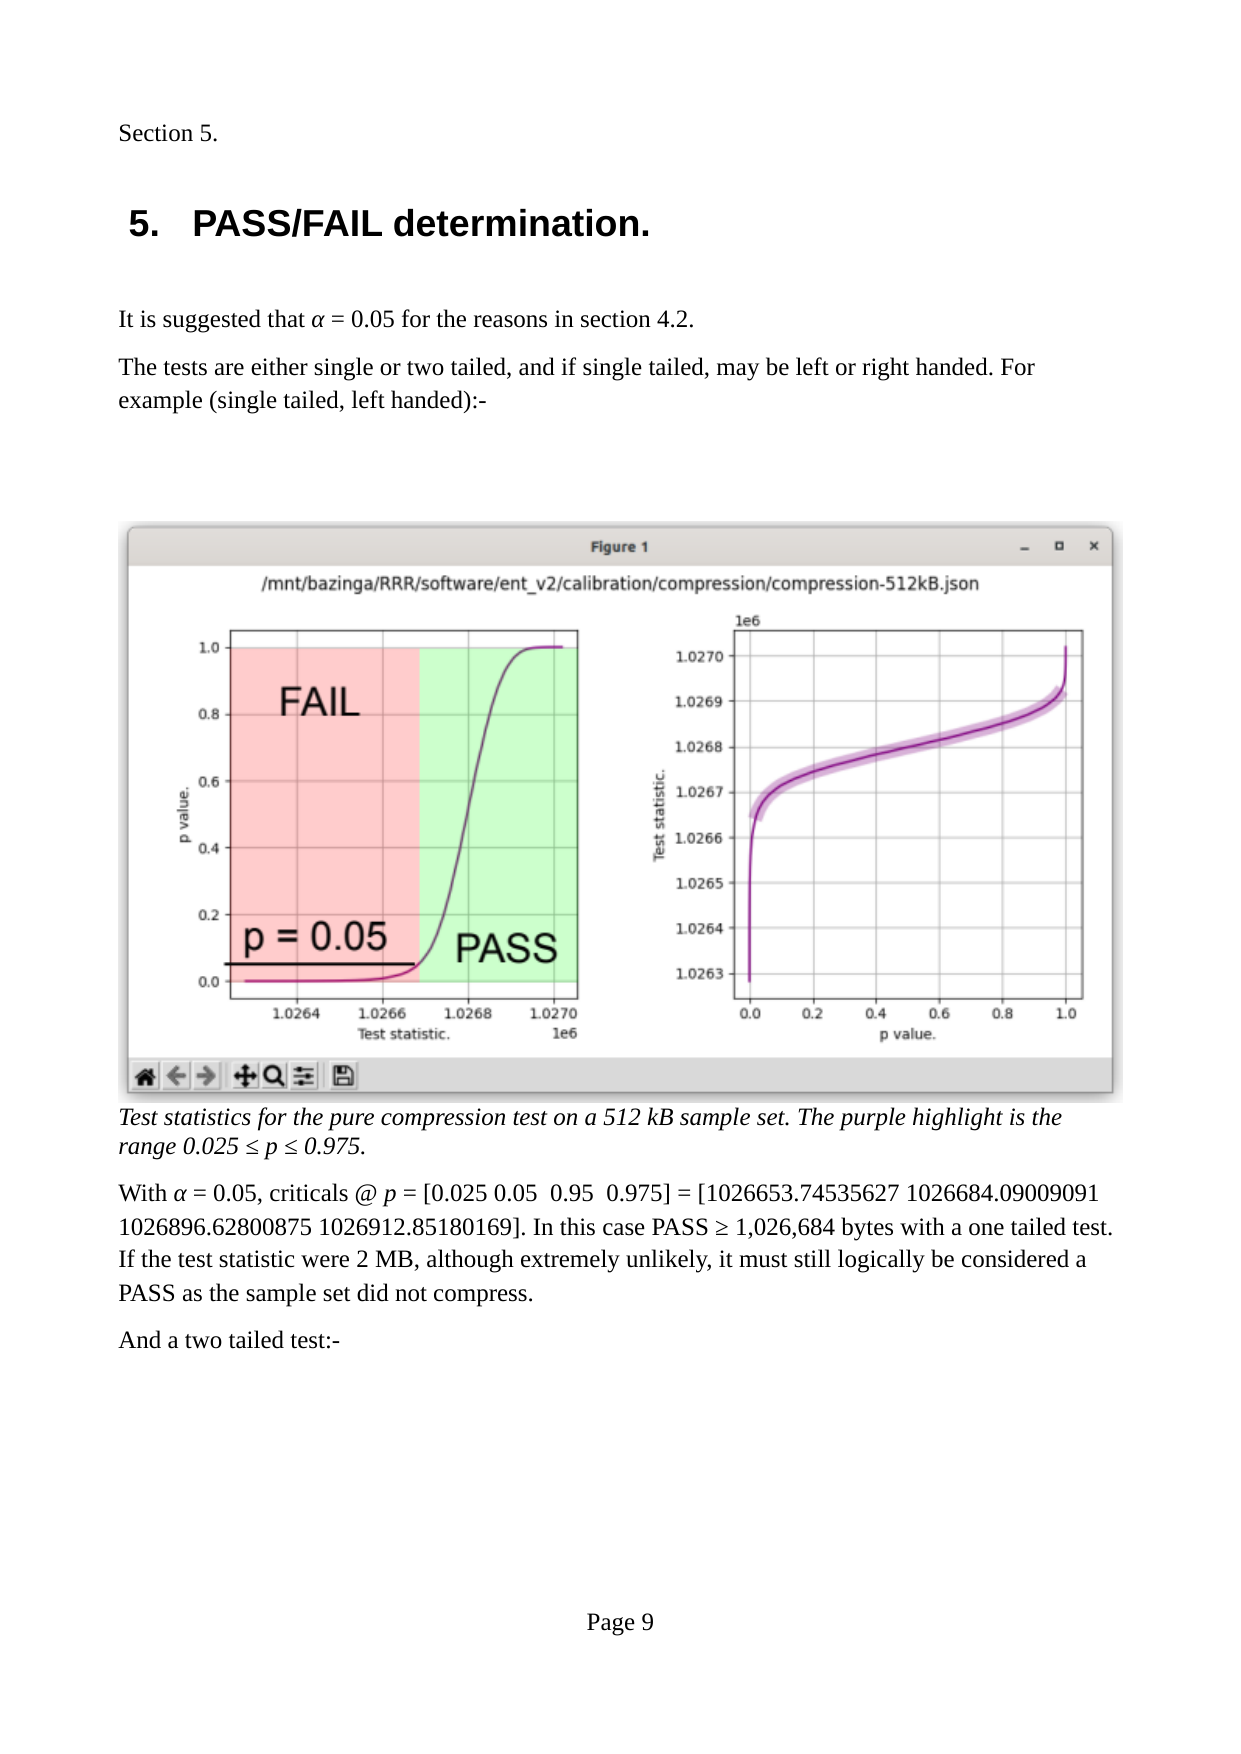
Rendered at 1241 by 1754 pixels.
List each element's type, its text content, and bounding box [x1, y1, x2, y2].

text The tests are either single or two tailed, and if single tailed, may be left or right handed. For example (single tailed, left handed):- [118, 352, 1122, 414]
text Test statistics for the pure compression test on a 512 kB sample set. The purple highlight is the range 0.025 ≤ p ≤ 0.975. [118, 1103, 1122, 1160]
text It is suggested that α = 0.05 for the reasons in section 4.2. [118, 304, 1122, 333]
subtitle PASS/FAIL determination. [118, 201, 1122, 244]
text And a two tailed test:- [118, 1325, 1122, 1354]
text With α = 0.05, criticals @ p = [0.025 0.05 0.95 0.975] = [1026653.74535627 1026684.09009091 1026896.62800875 1026912.85180169]. In this case PASS ≥ 1,026,684 bytes with a one tailed test. If the test statistic were 2 MB, although extremely unlikely, it must still logically be considered a PASS as the sample set did not compress. [118, 1178, 1122, 1306]
